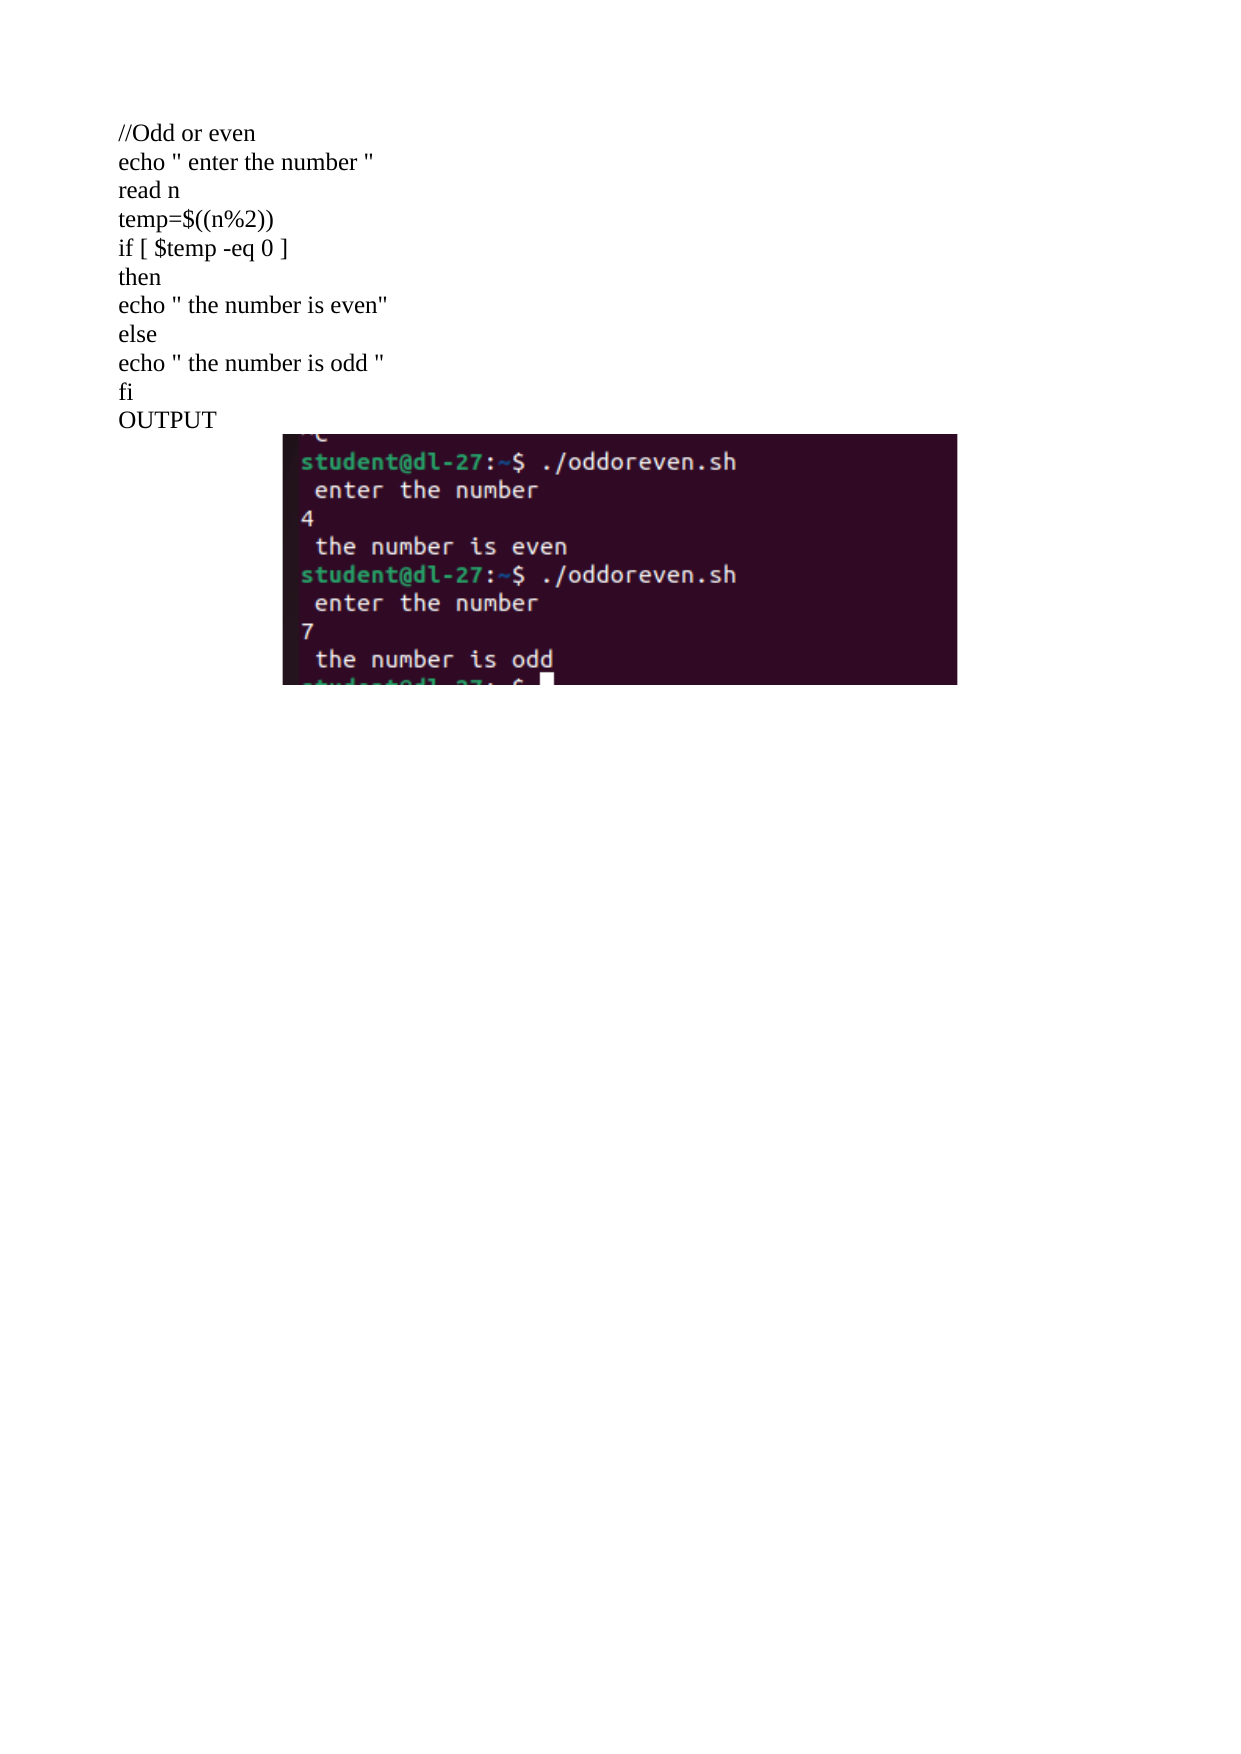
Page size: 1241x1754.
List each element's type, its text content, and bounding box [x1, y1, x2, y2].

text //Odd or even [118, 118, 1122, 147]
text else [118, 319, 1122, 348]
text echo " the number is even" [118, 291, 1122, 319]
text echo " the number is odd " [118, 348, 1122, 377]
text if [ $temp -eq 0 ] [118, 233, 1122, 262]
text read n [118, 176, 1122, 204]
text then [118, 262, 1122, 291]
text fi [118, 377, 1122, 406]
text OUTPUT [118, 406, 1122, 434]
picture [282, 434, 958, 685]
text temp=$((n%2)) [118, 204, 1122, 233]
text echo " enter the number " [118, 147, 1122, 176]
